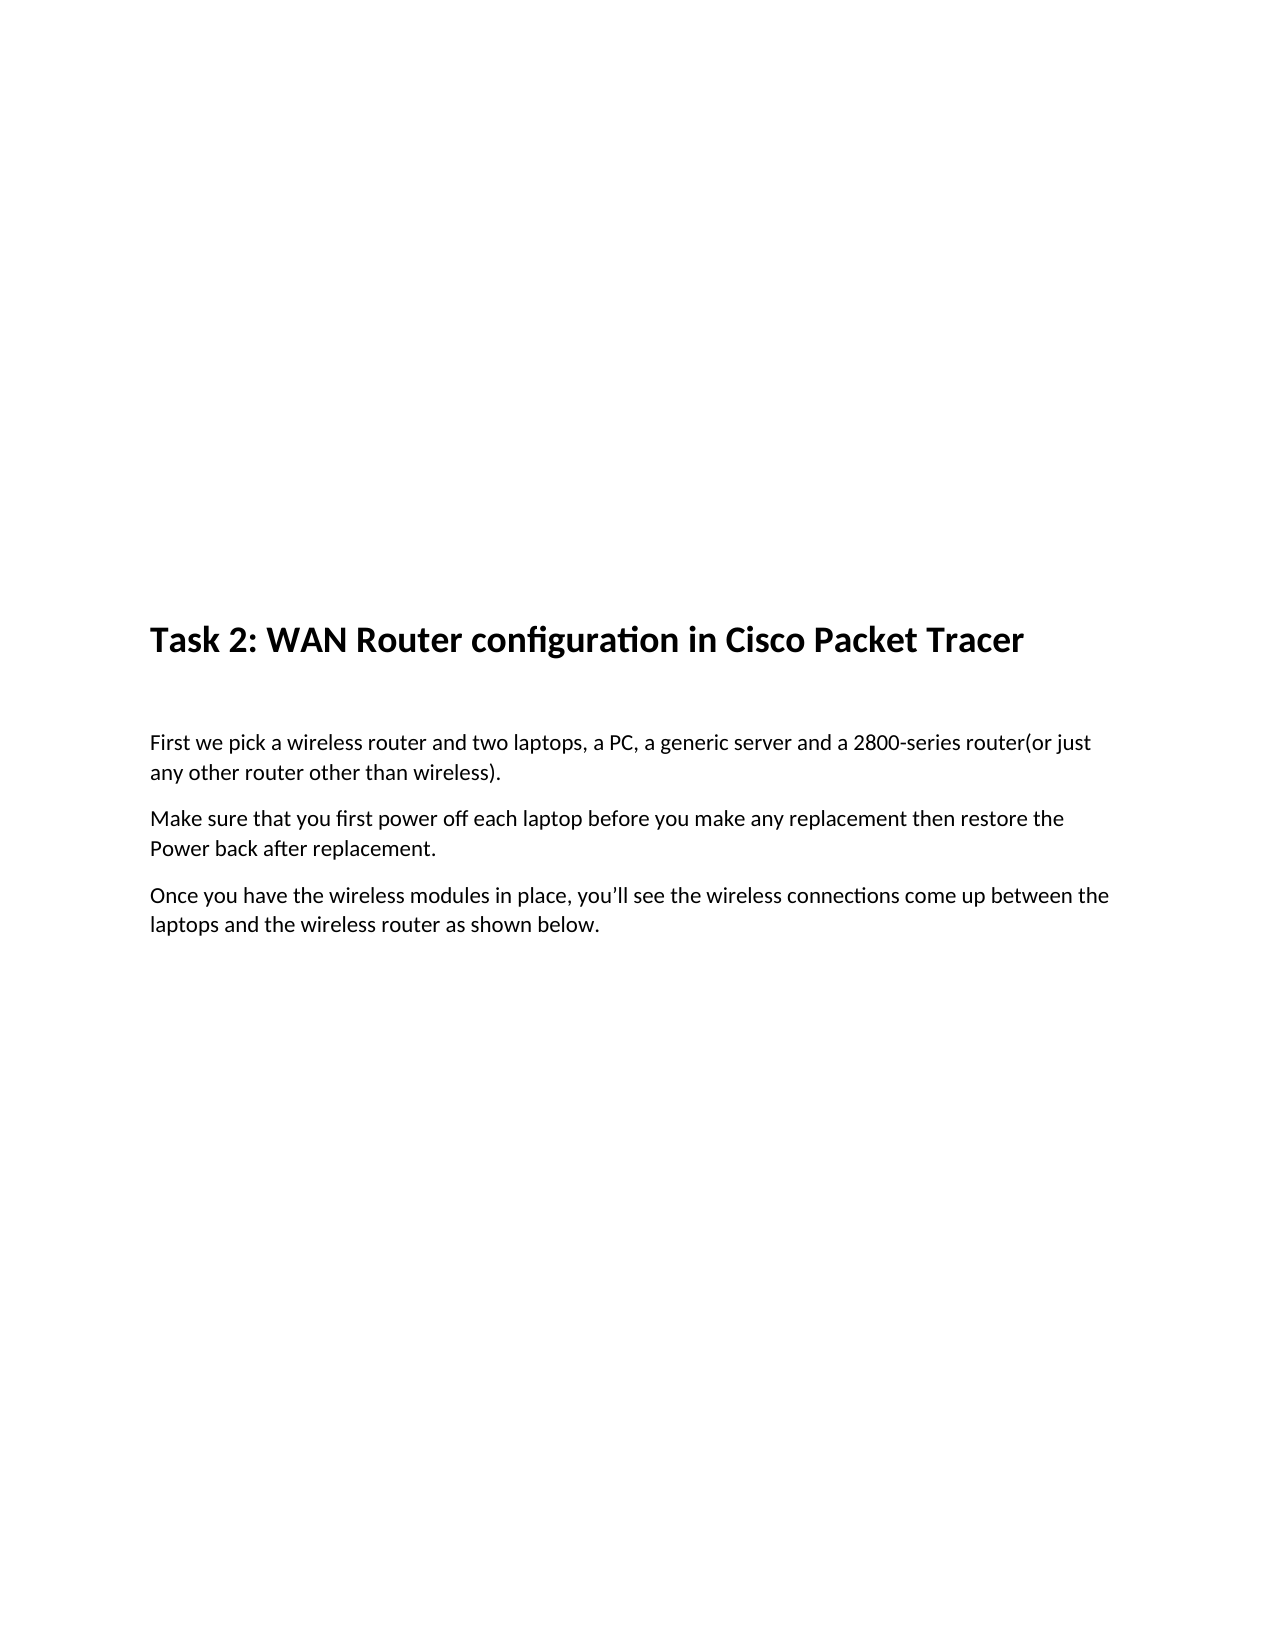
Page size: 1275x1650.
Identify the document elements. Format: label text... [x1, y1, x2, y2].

text Once you have the wireless modules in place, you’ll see the wireless connections come up between the laptops and the wireless router as shown below. [150, 881, 1125, 939]
text Make sure that you first power off each laptop before you make any replacement then restore the Power back after replacement. [150, 804, 1125, 862]
text Task 2: WAN Router configuration in Cisco Packet Tracer [150, 616, 1125, 661]
text First we pick a wireless router and two laptops, a PC, a generic server and a 2800-series router(or just any other router other than wireless). [150, 728, 1125, 786]
